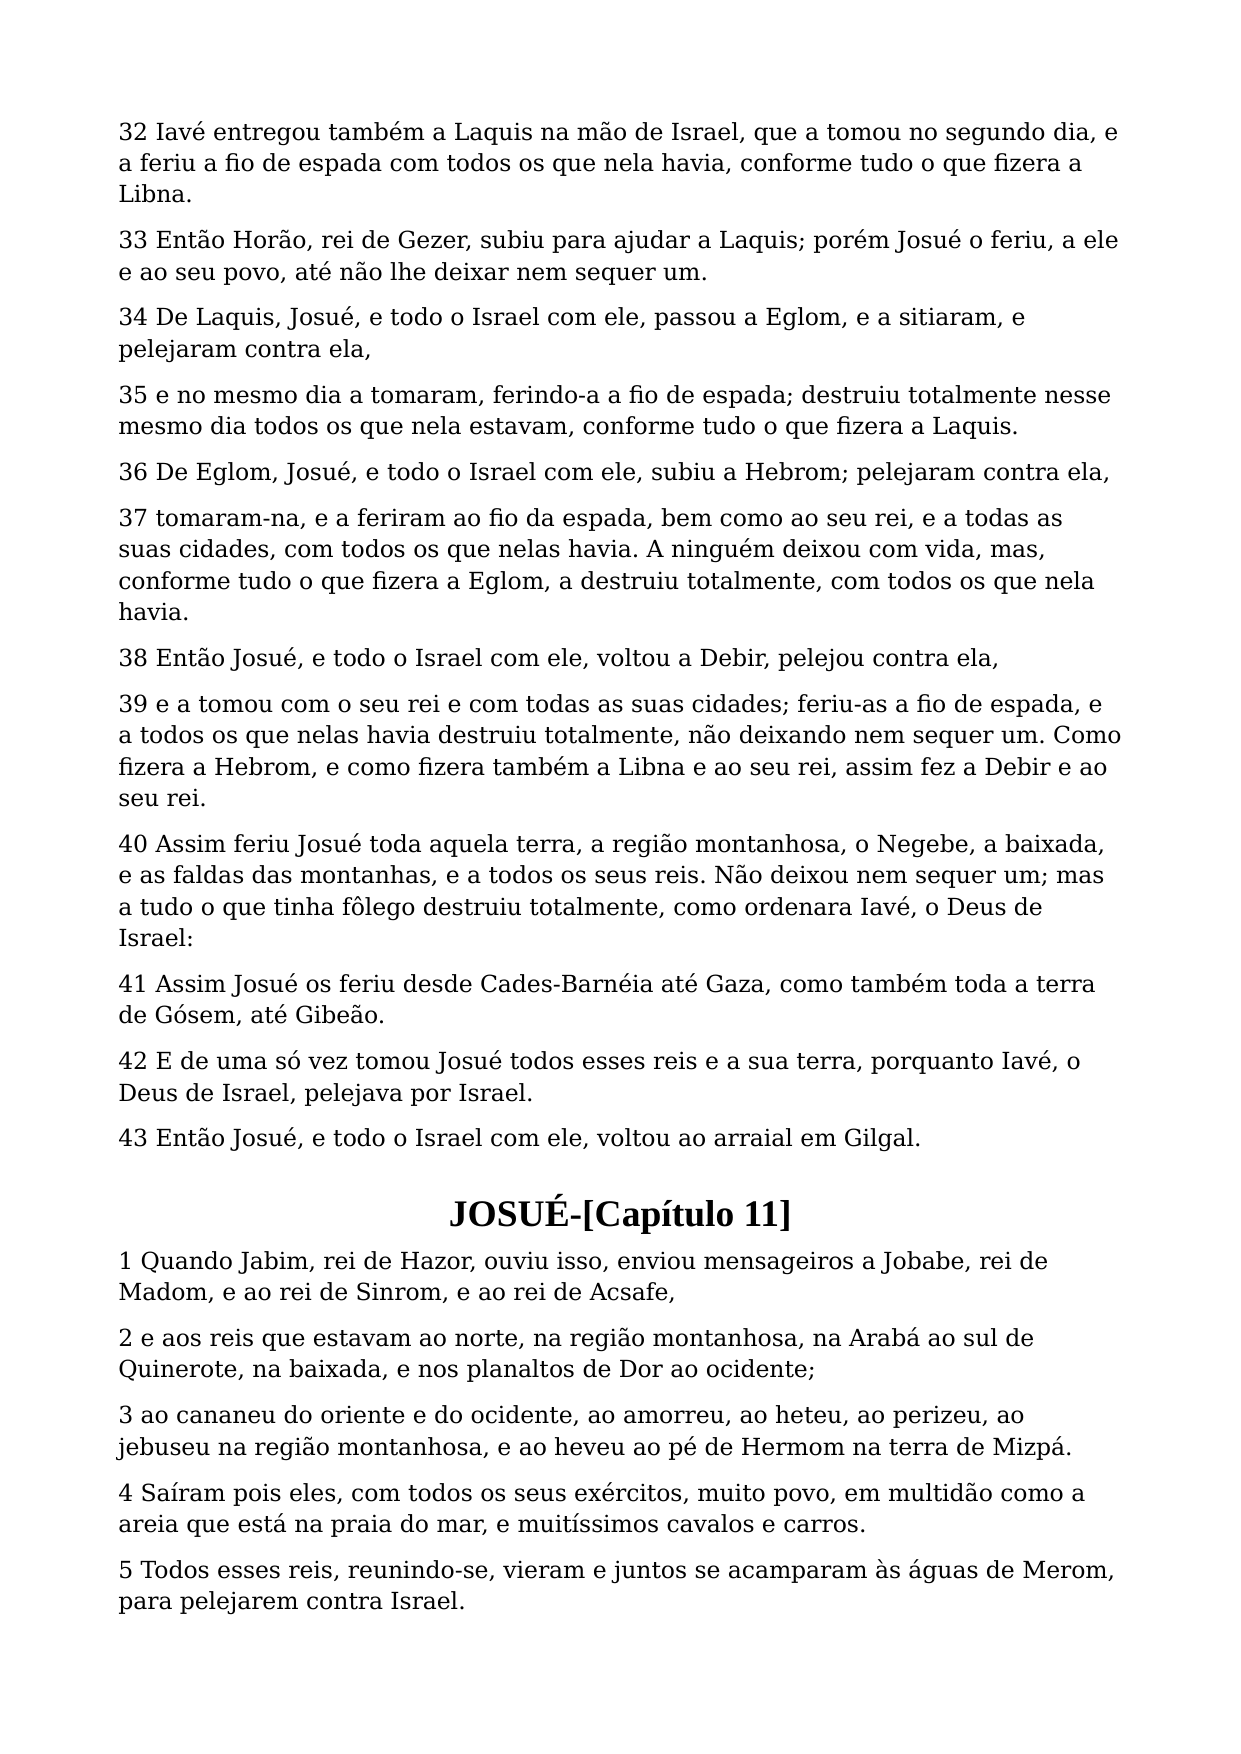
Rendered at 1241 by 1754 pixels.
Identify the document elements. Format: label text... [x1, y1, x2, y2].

text 42 E de uma só vez tomou Josué todos esses reis e a sua terra, porquanto Iavé, o Deus de Israel, pelejava por Israel. [118, 1048, 1122, 1106]
text 5 Todos esses reis, reunindo-se, vieram e juntos se acamparam às águas de Merom, para pelejarem contra Israel. [118, 1557, 1122, 1615]
subtitle JOSUÉ-[Capítulo 11] [118, 1192, 1122, 1235]
text 38 Então Josué, e todo o Israel com ele, voltou a Debir, pelejou contra ela, [118, 644, 1122, 672]
text 1 Quando Jabim, rei de Hazor, ouviu isso, enviou mensageiros a Jobabe, rei de Madom, e ao rei de Sinrom, e ao rei de Acsafe, [118, 1247, 1122, 1306]
text 3 ao cananeu do oriente e do ocidente, ao amorreu, ao heteu, ao perizeu, ao jebuseu na região montanhosa, e ao heveu ao pé de Hermom na terra de Mizpá. [118, 1402, 1122, 1461]
text 37 tomaram-na, e a feriram ao fio da espada, bem como ao seu rei, e a todas as suas cidades, com todos os que nelas havia. A ninguém deixou com vida, mas, conforme tudo o que fizera a Eglom, a destruiu totalmente, com todos os que nela havia. [118, 504, 1122, 626]
text 4 Saíram pois eles, com todos os seus exércitos, muito povo, em multidão como a areia que está na praia do mar, e muitíssimos cavalos e carros. [118, 1479, 1122, 1538]
text 39 e a tomou com o seu rei e com todas as suas cidades; feriu-as a fio de espada, e a todos os que nelas havia destruiu totalmente, não deixando nem sequer um. Como fizera a Hebrom, e como fizera também a Libna e ao seu rei, assim fez a Debir e ao seu rei. [118, 691, 1122, 812]
text 32 Iavé entregou também a Laquis na mão de Israel, que a tomou no segundo dia, e a feriu a fio de espada com todos os que nela havia, conforme tudo o que fizera a Libna. [118, 118, 1122, 208]
text 34 De Laquis, Josué, e todo o Israel com ele, passou a Eglom, e a sitiaram, e pelejaram contra ela, [118, 304, 1122, 363]
text 2 e aos reis que estavam ao norte, na região montanhosa, na Arabá ao sul de Quinerote, na baixada, e nos planaltos de Dor ao ocidente; [118, 1325, 1122, 1383]
text 33 Então Horão, rei de Gezer, subiu para ajudar a Laquis; porém Josué o feriu, a ele e ao seu povo, até não lhe deixar nem sequer um. [118, 227, 1122, 285]
text 36 De Eglom, Josué, e todo o Israel com ele, subiu a Hebrom; pelejaram contra ela, [118, 459, 1122, 486]
text 41 Assim Josué os feriu desde Cades-Barnéia até Gaza, como também toda a terra de Gósem, até Gibeão. [118, 971, 1122, 1029]
text 40 Assim feriu Josué toda aquela terra, a região montanhosa, o Negebe, a baixada, e as faldas das montanhas, e a todos os seus reis. Não deixou nem sequer um; mas a tudo o que tinha fôlego destruiu totalmente, como ordenara Iavé, o Deus de Israel: [118, 831, 1122, 952]
text 35 e no mesmo dia a tomaram, ferindo-a a fio de espada; destruiu totalmente nesse mesmo dia todos os que nela estavam, conforme tudo o que fizera a Laquis. [118, 381, 1122, 440]
text 43 Então Josué, e todo o Israel com ele, voltou ao arraial em Gilgal. [118, 1125, 1122, 1152]
